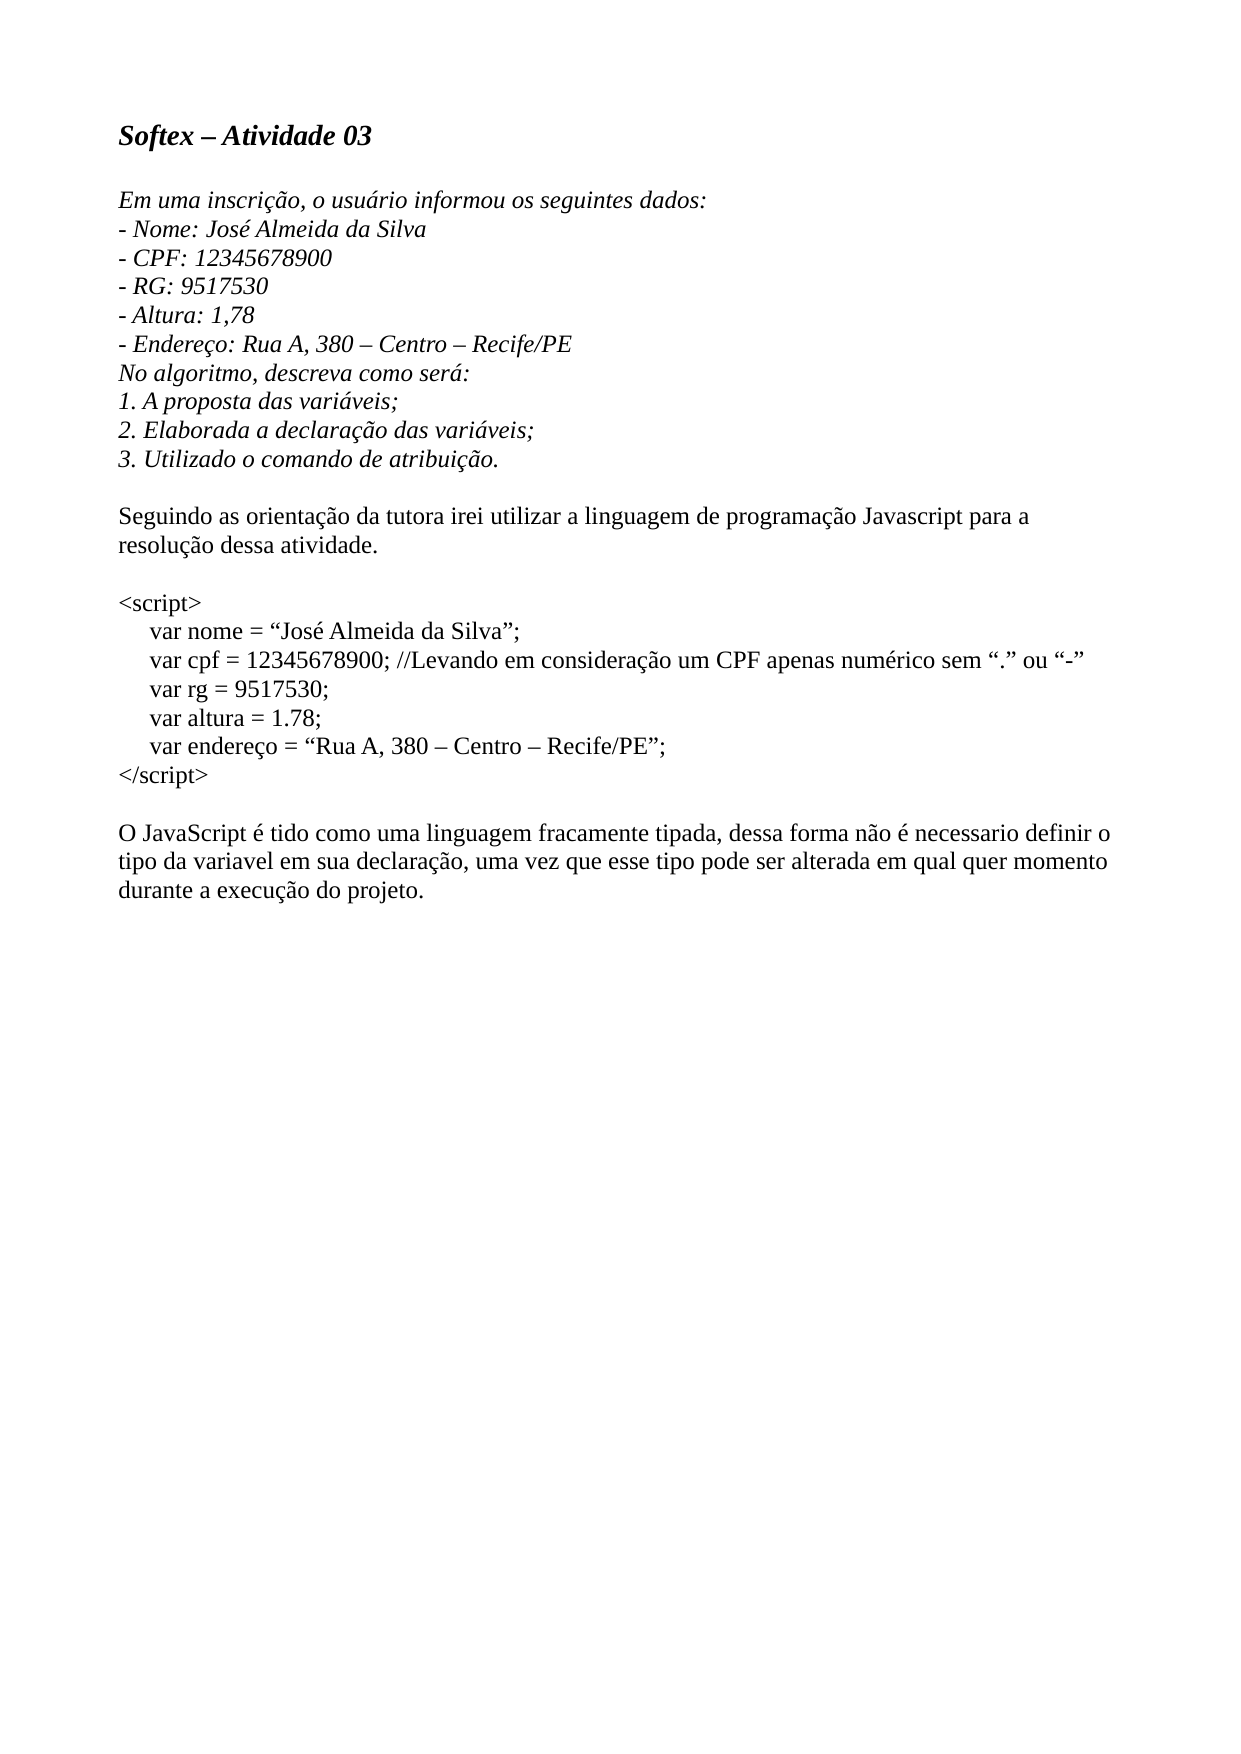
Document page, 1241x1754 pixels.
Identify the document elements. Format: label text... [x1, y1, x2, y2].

text - Endereço: Rua A, 380 – Centro – Recife/PE [118, 329, 1122, 358]
text - CPF: 12345678900 [118, 243, 1122, 271]
text 2. Elaborada a declaração das variáveis; [118, 415, 1122, 444]
text - Altura: 1,78 [118, 300, 1122, 329]
text Softex – Atividade 03 [118, 118, 1122, 152]
text var cpf = 12345678900; //Levando em consideração um CPF apenas numérico sem “.” ou “-” [118, 645, 1122, 674]
text var endereço = “Rua A, 380 – Centro – Recife/PE”; [118, 731, 1122, 760]
text var altura = 1.78; [118, 703, 1122, 731]
text O JavaScript é tido como uma linguagem fracamente tipada, dessa forma não é necessario definir o tipo da variavel em sua declaração, uma vez que esse tipo pode ser alterada em qual quer momento durante a execução do projeto. [118, 818, 1122, 904]
text </script> [118, 760, 1122, 789]
text 1. A proposta das variáveis; [118, 386, 1122, 415]
text var rg = 9517530; [118, 674, 1122, 703]
text - RG: 9517530 [118, 271, 1122, 300]
text 3. Utilizado o comando de atribuição. [118, 444, 1122, 473]
text No algoritmo, descreva como será: [118, 358, 1122, 386]
text Em uma inscrição, o usuário informou os seguintes dados: [118, 185, 1122, 214]
text <script> [118, 588, 1122, 616]
text Seguindo as orientação da tutora irei utilizar a linguagem de programação Javascript para a resolução dessa atividade. [118, 501, 1122, 559]
text var nome = “José Almeida da Silva”; [118, 616, 1122, 645]
text - Nome: José Almeida da Silva [118, 214, 1122, 243]
